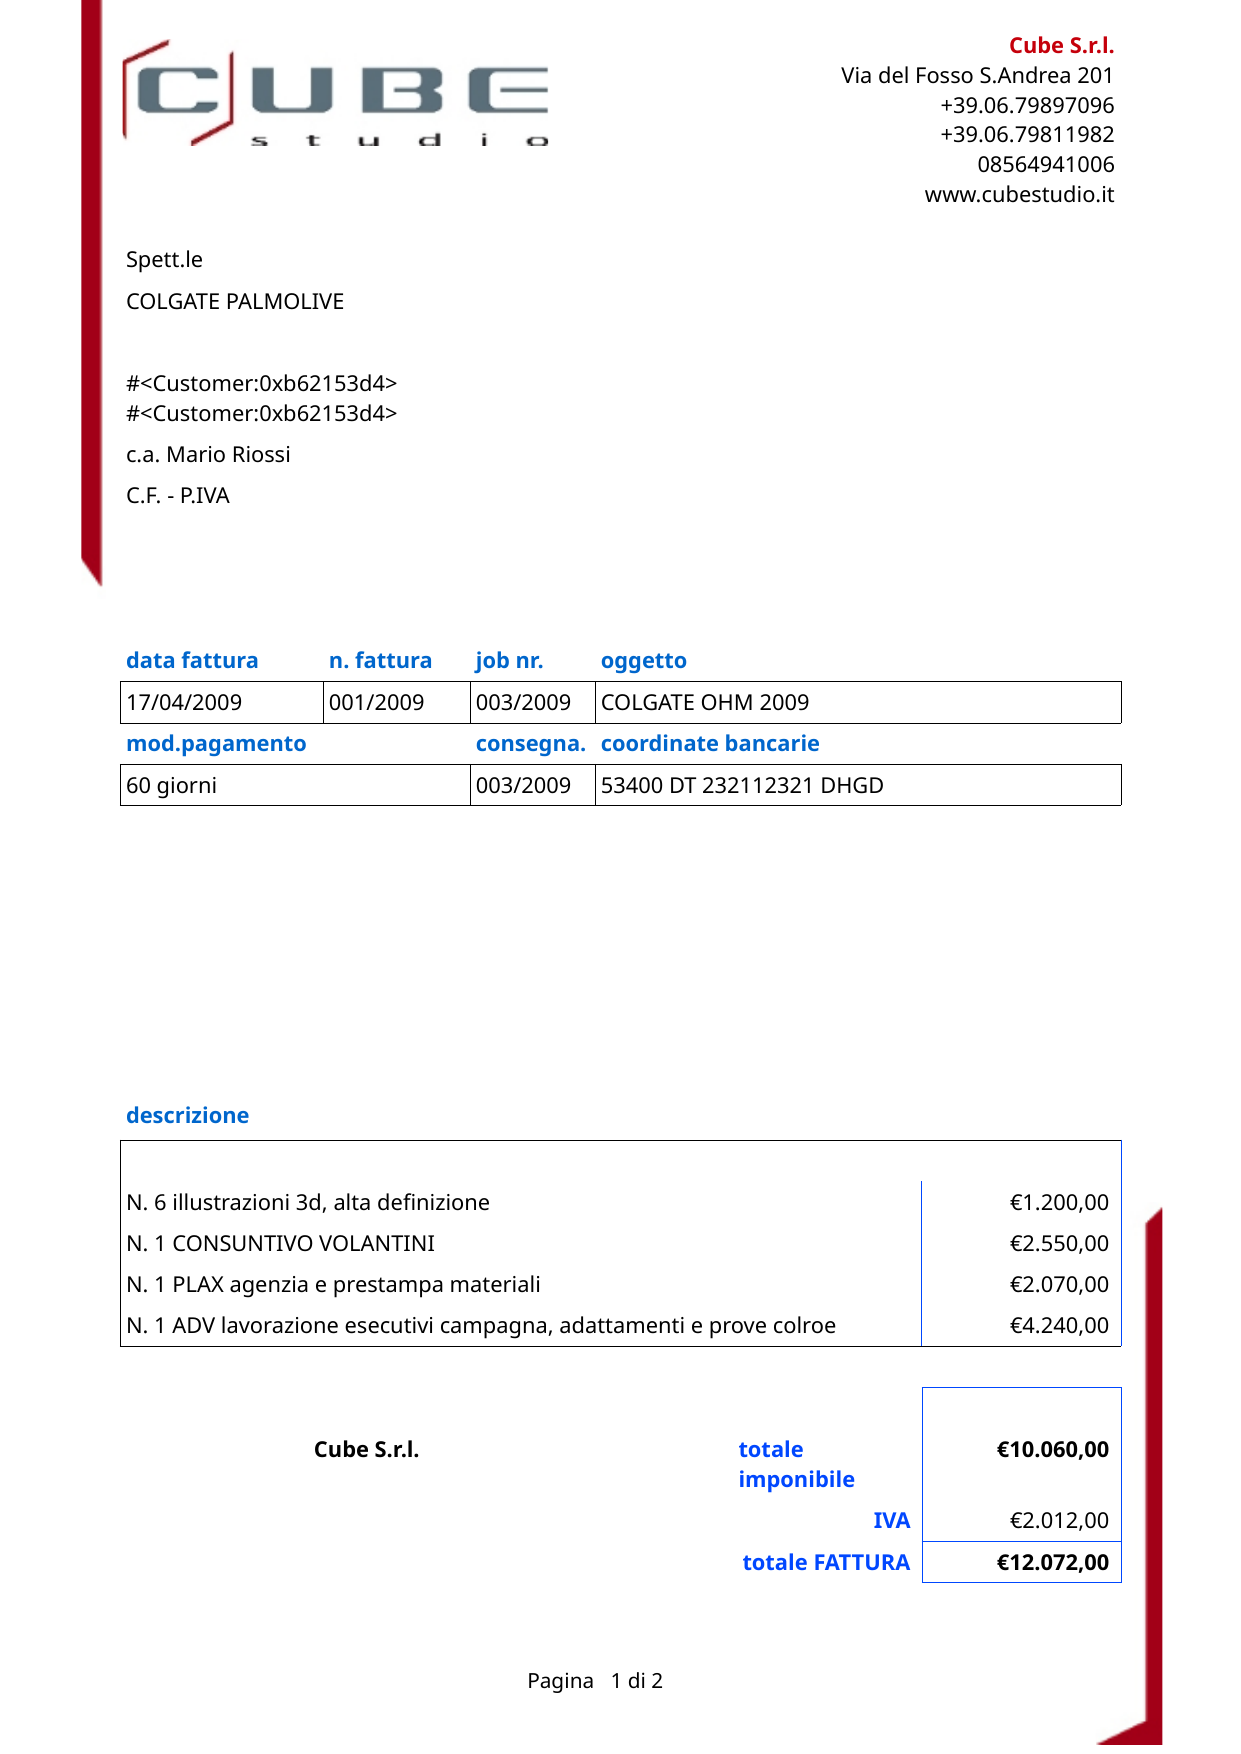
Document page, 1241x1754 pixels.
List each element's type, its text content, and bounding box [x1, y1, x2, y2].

table_cell [921, 929, 1121, 970]
table_cell [120, 970, 921, 1011]
table_cell n. fattura [323, 640, 470, 681]
table_header [923, 1388, 1095, 1429]
table_cell [921, 1094, 1121, 1139]
table_cell [620, 1429, 733, 1500]
picture [122, 39, 549, 146]
table_cell [120, 599, 323, 640]
table_cell €2.070,00 [922, 1264, 1095, 1305]
table_cell [323, 599, 470, 640]
table_cell [120, 557, 323, 598]
table_cell [595, 516, 637, 557]
table_cell N. 1 CONSUNTIVO VOLANTINI [121, 1222, 921, 1263]
table_cell 001/2009 [324, 682, 470, 722]
table_header [733, 1387, 922, 1429]
table_cell C.F. - P.IVA [120, 475, 921, 516]
table_cell 003/2009 [471, 682, 595, 722]
table_header [637, 239, 654, 280]
table_cell [921, 475, 1121, 516]
table_header [337, 1387, 453, 1429]
table_cell €4.240,00 [922, 1305, 1095, 1346]
table_cell [337, 1500, 453, 1541]
table_cell [470, 557, 595, 598]
table_cell 17/04/2009 [121, 682, 323, 722]
table_cell [637, 516, 654, 557]
table_cell [595, 557, 637, 598]
table_cell coordinate bancarie [595, 724, 1121, 764]
table_cell [654, 321, 1121, 362]
table_cell [620, 1541, 733, 1582]
table_cell #<Customer:0xb62153d4> #<Customer:0xb62153d4> [120, 363, 637, 433]
table_cell [595, 321, 637, 362]
table_cell [120, 888, 921, 929]
table_cell N. 1 ADV lavorazione esecutivi campagna, adattamenti e prove colroe [121, 1305, 921, 1346]
table_cell 53400 DT 232112321 DHGD [596, 765, 1121, 805]
table_cell [921, 846, 1121, 888]
table_header [119, 1387, 337, 1429]
table_cell [637, 434, 654, 475]
table_cell [120, 929, 921, 970]
table_cell [119, 1500, 337, 1541]
table_cell [654, 557, 921, 598]
table_cell IVA [733, 1500, 922, 1541]
table_cell [120, 321, 595, 362]
table_header [121, 1141, 1121, 1181]
table_cell €2.550,00 [922, 1222, 1095, 1263]
table_cell [453, 1541, 620, 1582]
table_cell Cube S.r.l. [119, 1429, 620, 1500]
table_cell data fattura [120, 640, 323, 681]
picture [1099, 1202, 1105, 1209]
table_cell descrizione [120, 1094, 921, 1139]
table_cell [654, 599, 921, 640]
table_cell [120, 806, 921, 846]
table_cell [120, 846, 921, 888]
table_cell [120, 1347, 1095, 1387]
table_cell 003/2009 [471, 765, 595, 805]
table_cell [637, 321, 654, 362]
picture [81, 0, 107, 599]
table_cell N. 1 PLAX agenzia e prestampa materiali [121, 1264, 921, 1305]
table_header [595, 239, 637, 280]
table_cell c.a. Mario Riossi [120, 434, 637, 475]
table_cell [637, 599, 654, 640]
table_cell consegna. [470, 724, 595, 764]
table_cell [453, 1500, 620, 1541]
table_cell [637, 280, 654, 321]
table_cell [921, 1053, 1121, 1094]
table_cell [921, 599, 1121, 640]
table_cell [620, 1500, 733, 1541]
table_header [921, 239, 1121, 280]
table_cell N. 6 illustrazioni 3d, alta definizione [121, 1181, 921, 1222]
picture [1095, 1542, 1121, 1582]
table_cell COLGATE PALMOLIVE [120, 280, 595, 321]
table_cell €2.012,00 [923, 1500, 1095, 1541]
table_cell [120, 1053, 921, 1094]
table_cell [921, 806, 1121, 846]
table_cell mod.pagamento [120, 724, 470, 764]
picture [1095, 1202, 1163, 1745]
table_cell [120, 516, 323, 557]
table_header [654, 239, 921, 280]
table_header Spett.le [120, 239, 595, 280]
table_cell [654, 363, 1121, 433]
table_cell [323, 557, 470, 598]
table_cell job nr. [470, 640, 595, 681]
table_cell [654, 280, 921, 321]
table_cell [921, 280, 1121, 321]
table_cell [654, 516, 1121, 557]
table_cell [595, 599, 637, 640]
table_cell [654, 434, 1121, 475]
table_cell totale FATTURA [733, 1541, 922, 1582]
table_cell [921, 557, 1121, 598]
table_cell oggetto [595, 640, 1121, 681]
table_cell [323, 516, 470, 557]
table_cell €1.200,00 [922, 1181, 1121, 1222]
table_cell €12.072,00 [923, 1542, 1095, 1582]
table_cell [595, 280, 637, 321]
table_cell [921, 970, 1121, 1011]
table_cell [470, 599, 595, 640]
table_cell [120, 1011, 921, 1053]
table_cell [470, 516, 595, 557]
table_cell totale imponibile [733, 1429, 922, 1500]
table_cell [921, 888, 1121, 929]
table_cell [337, 1541, 453, 1582]
table_cell 60 giorni [121, 765, 470, 805]
table_cell [921, 1011, 1121, 1053]
table_header [620, 1387, 733, 1429]
table_cell [637, 557, 654, 598]
table_cell [119, 1541, 337, 1582]
table_cell €10.060,00 [923, 1429, 1095, 1500]
table_header [453, 1387, 620, 1429]
table_cell [637, 363, 654, 433]
picture [1095, 1388, 1121, 1541]
table_cell COLGATE OHM 2009 [596, 682, 1121, 722]
